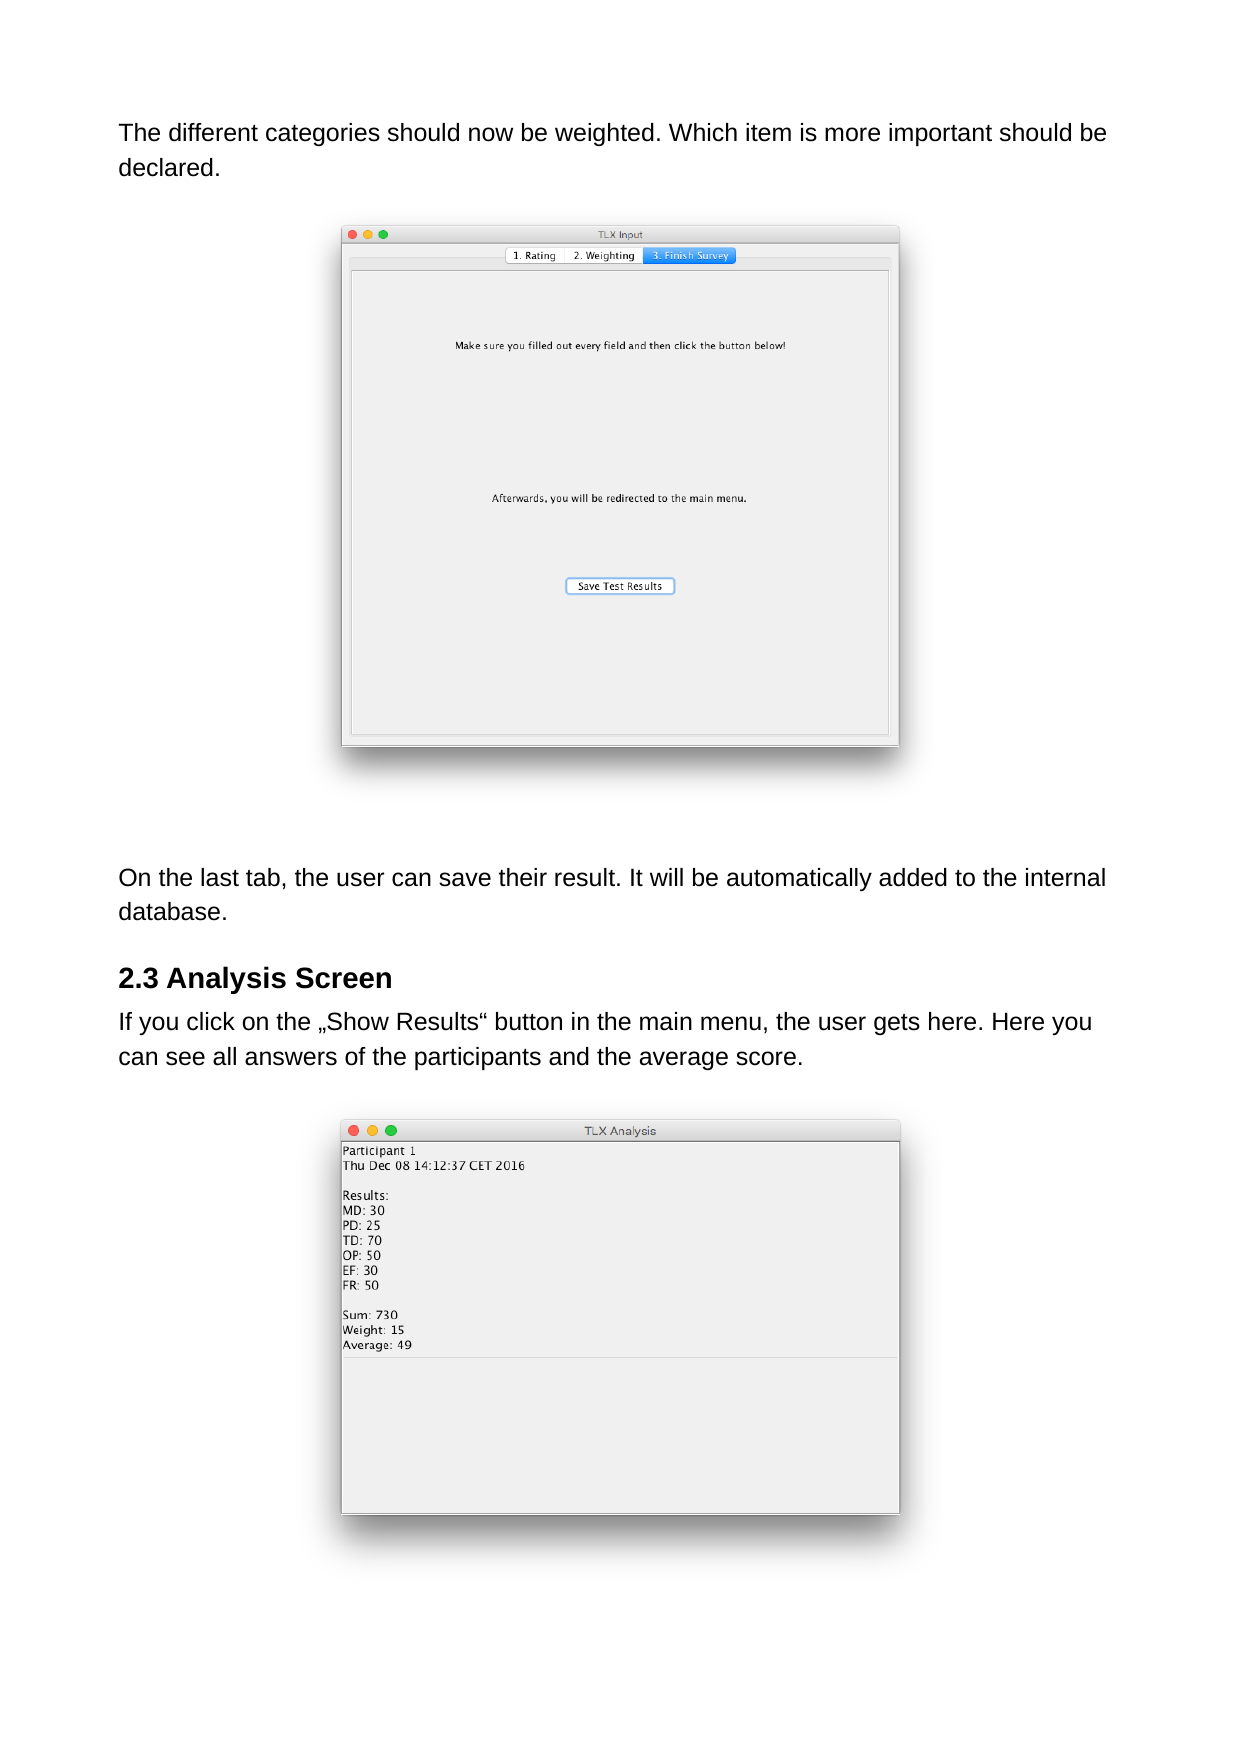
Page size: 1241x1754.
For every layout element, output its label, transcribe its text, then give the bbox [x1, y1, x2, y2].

picture [298, 201, 942, 808]
text If you click on the „Show Results“ button in the main menu, the user gets here. Here you can see all answers of the participants and the average score. [118, 1007, 1122, 1070]
picture [288, 1090, 952, 1589]
text On the last tab, the user can save their result. It will be automatically added to the internal database. [118, 863, 1122, 926]
subtitle 2.3 Analysis Screen [118, 961, 1122, 995]
text The different categories should now be weighted. Which item is more important should be declared. [118, 118, 1122, 181]
